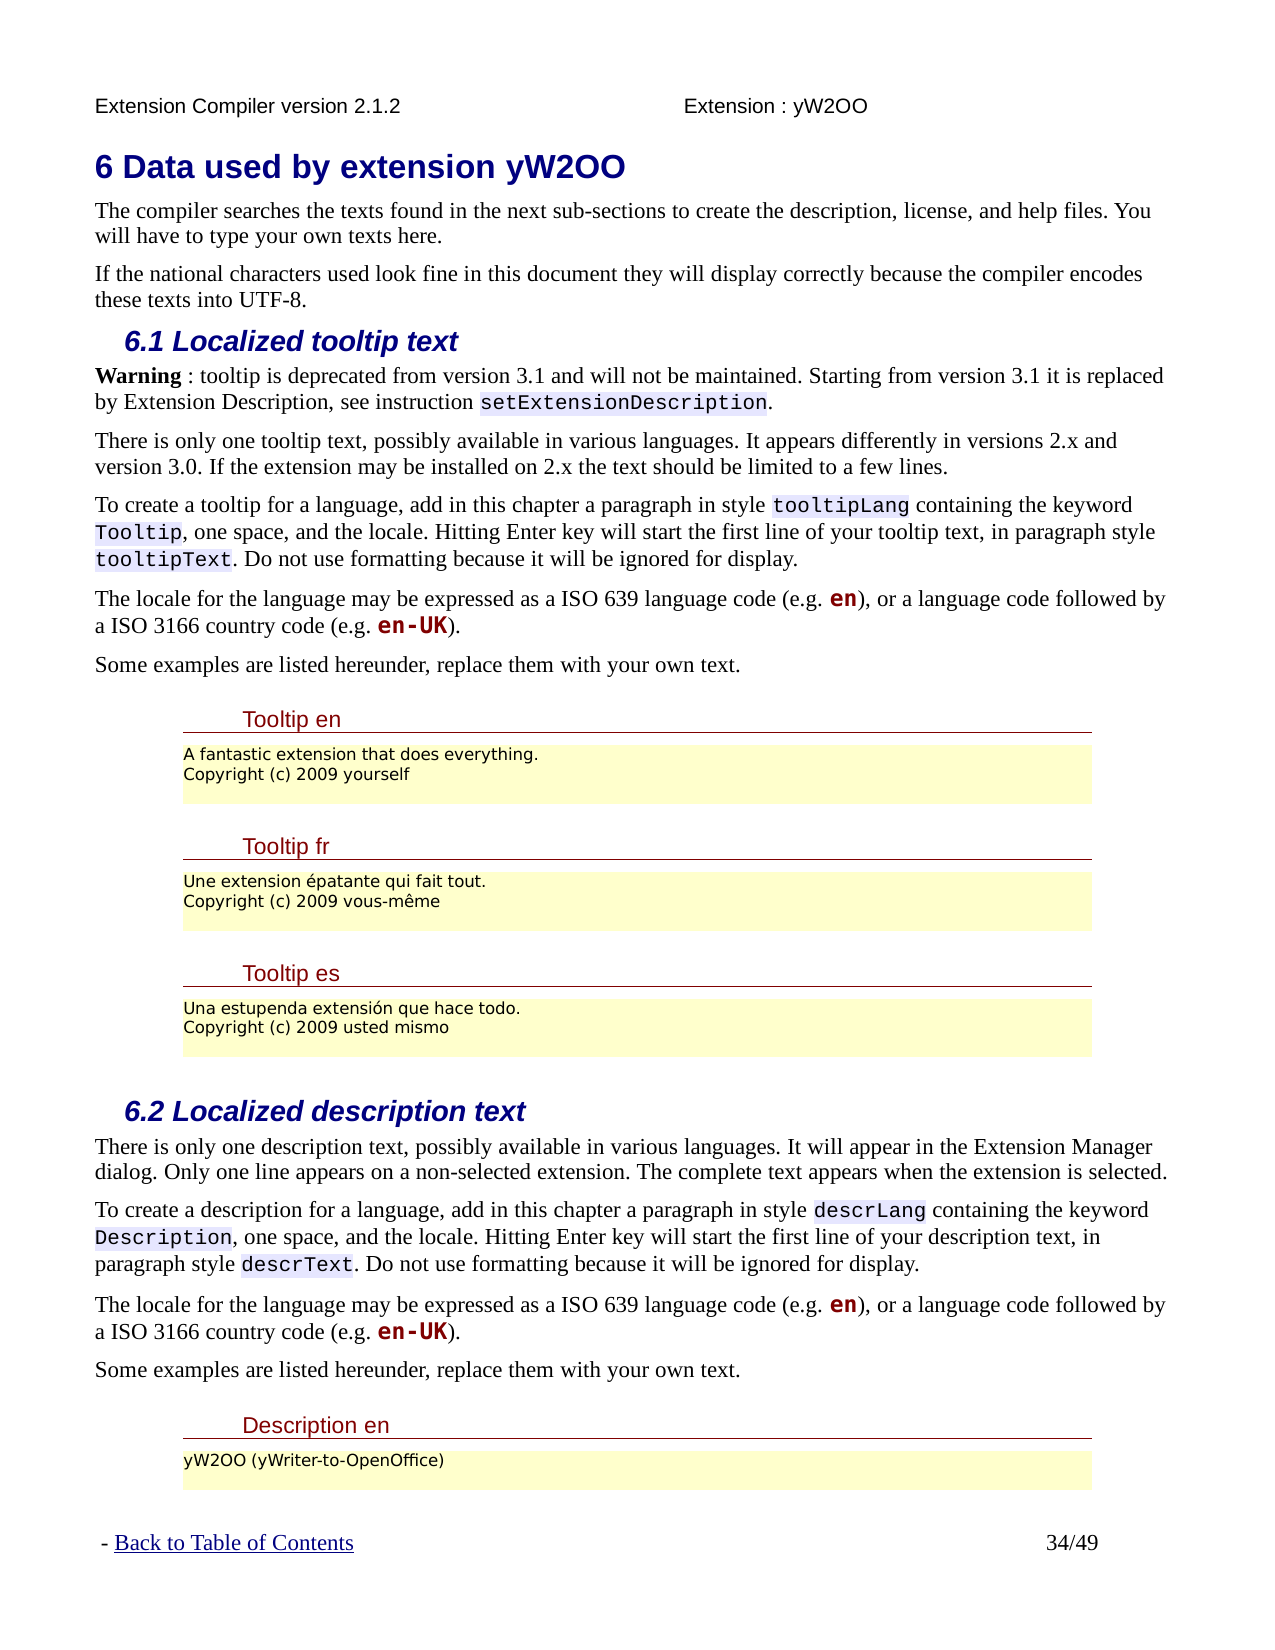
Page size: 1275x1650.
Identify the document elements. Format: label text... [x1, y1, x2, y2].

subtitle Data used by extension yW2OO [94, 147, 1181, 185]
text Copyright (c) 2009 usted mismo [183, 1018, 1092, 1038]
text Copyright (c) 2009 yourself [183, 765, 1092, 784]
text Copyright (c) 2009 vous-même [183, 892, 1092, 911]
text Some examples are listed hereunder, replace them with your own text. [94, 1357, 1181, 1383]
text Une extension épatante qui fait tout. [183, 872, 1092, 892]
subtitle Localized description text [124, 1095, 1181, 1128]
text If the national characters used look fine in this document they will display correctly because the compiler encodes these texts into UTF-8. [94, 261, 1181, 312]
text The locale for the language may be expressed as a ISO 639 language code (e.g. en), or a language code followed by a ISO 3166 country code (e.g. en-UK). [94, 585, 1181, 639]
text The locale for the language may be expressed as a ISO 639 language code (e.g. en), or a language code followed by a ISO 3166 country code (e.g. en-UK). [94, 1291, 1181, 1345]
text Una estupenda extensión que hace todo. [183, 999, 1092, 1018]
text To create a description for a language, add in this chapter a paragraph in style descrLang containing the keyword Description, one space, and the locale. Hitting Enter key will start the first line of your description text, in paragraph style descrText. Do not use formatting because it will be ignored for display. [94, 1197, 1181, 1278]
text Some examples are listed hereunder, replace them with your own text. [94, 651, 1181, 677]
subtitle Localized tooltip text [124, 324, 1181, 357]
text There is only one tooltip text, possibly available in various languages. It appears differently in versions 2.x and version 3.0. If the extension may be installed on 2.x the text should be limited to a few lines. [94, 428, 1181, 479]
text The compiler searches the texts found in the next sub-sections to create the description, license, and help files. You will have to type your own texts here. [94, 197, 1181, 248]
text A fantastic extension that does everything. [183, 745, 1092, 765]
text yW2OO (yWriter-to-OpenOffice) [183, 1451, 1092, 1471]
text To create a tooltip for a language, add in this chapter a paragraph in style tooltipLang containing the keyword Tooltip, one space, and the locale. Hitting Enter key will start the first line of your tooltip text, in paragraph style tooltipText. Do not use formatting because it will be ignored for display. [94, 492, 1181, 572]
text Warning : tooltip is deprecated from version 3.1 and will not be maintained. Starting from version 3.1 it is replaced by Extension Description, see instruction setExtensionDescription. [94, 363, 1181, 416]
text Tooltip fr [183, 833, 1092, 859]
text Description en [183, 1412, 1092, 1438]
text Tooltip es [183, 960, 1092, 986]
text There is only one description text, possibly available in various languages. It will appear in the Extension Manager dialog. Only one line appears on a non-selected extension. The complete text appears when the extension is selected. [94, 1134, 1181, 1185]
text Tooltip en [183, 706, 1092, 732]
